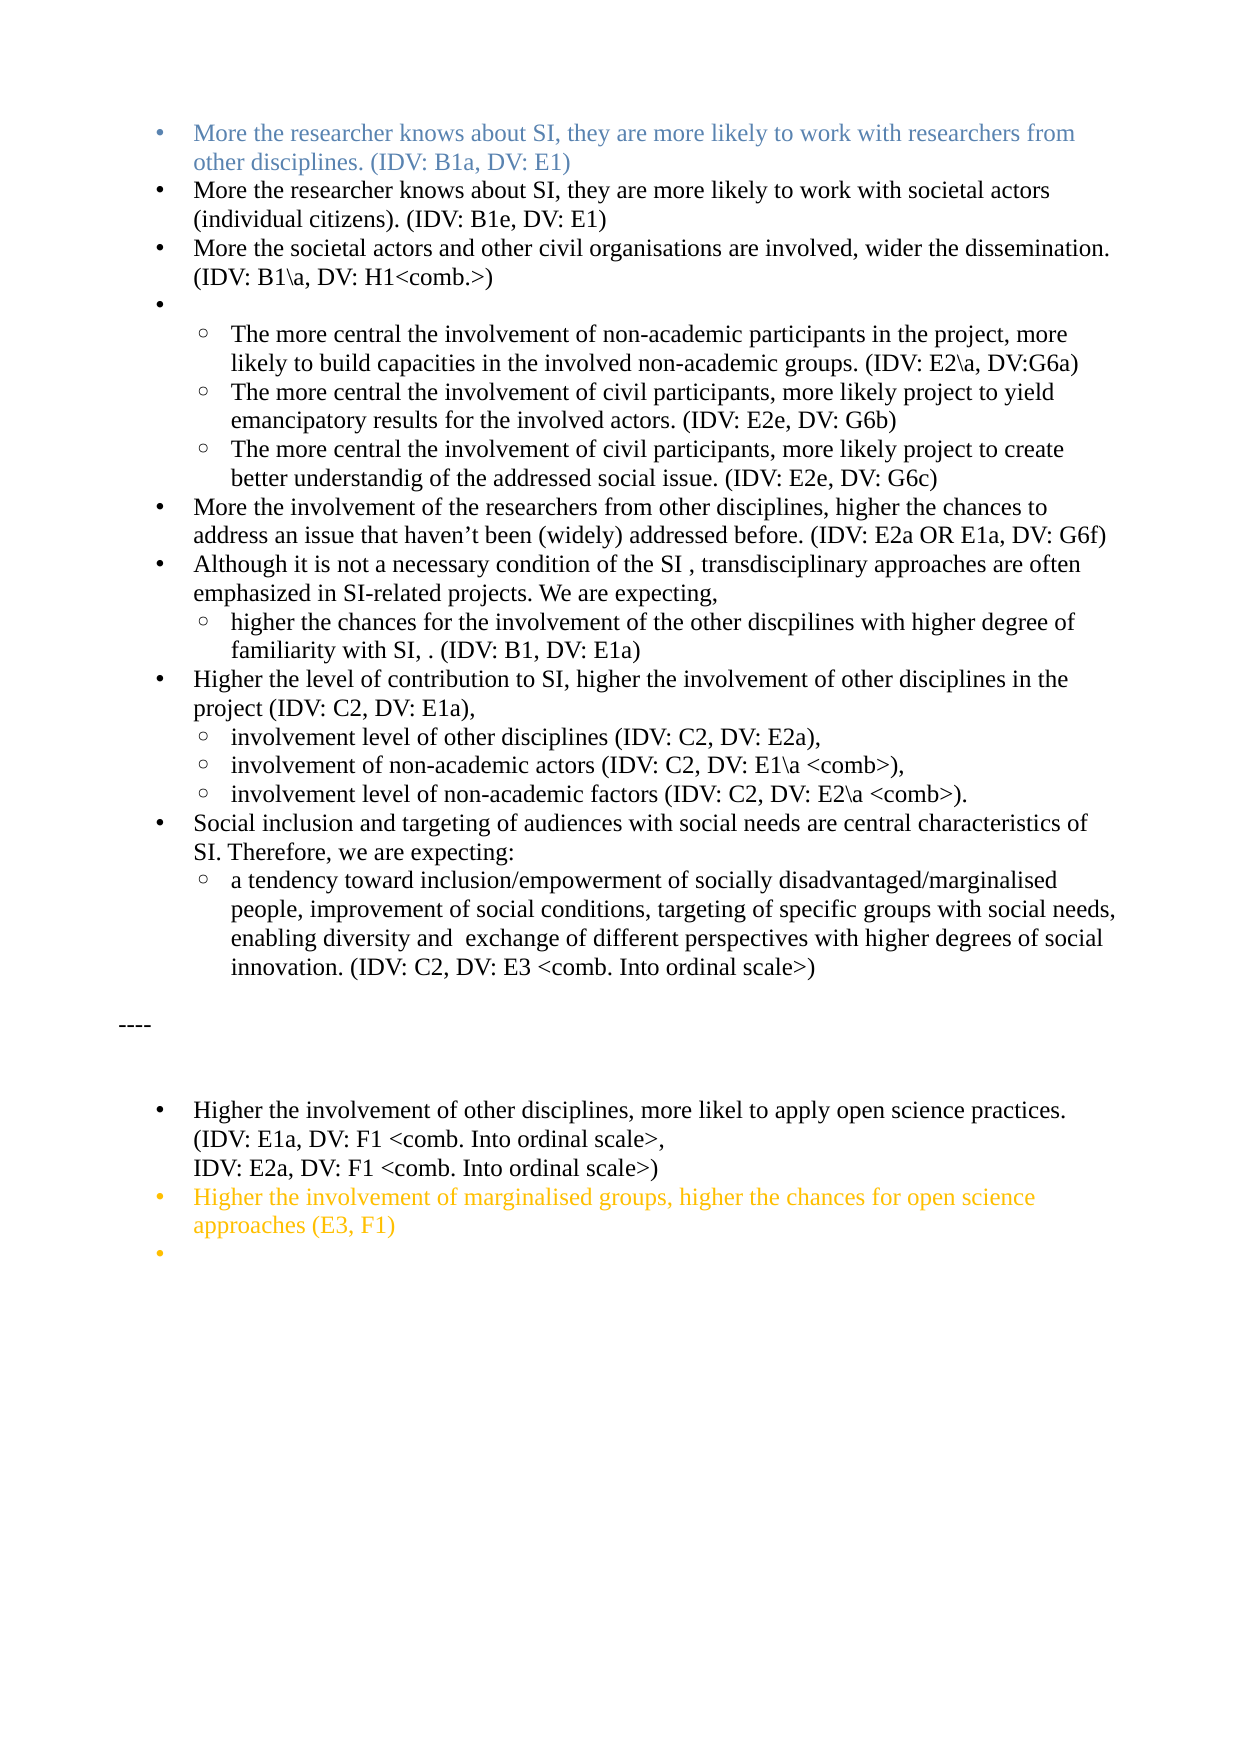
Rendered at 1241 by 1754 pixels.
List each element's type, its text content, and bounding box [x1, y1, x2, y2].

list involvement level of other disciplines (IDV: C2, DV: E2a), [193, 722, 1122, 751]
list Higher the involvement of marginalised groups, higher the chances for open science approaches (E3, F1) [156, 1182, 1122, 1239]
list Social inclusion and targeting of audiences with social needs are central characteristics of SI. Therefore, we are expecting: [156, 808, 1122, 866]
list Higher the level of contribution to SI, higher the involvement of other disciplines in the project (IDV: C2, DV: E1a), [156, 664, 1122, 722]
list The more central the involvement of non-academic participants in the project, more likely to build capacities in the involved non-academic groups. (IDV: E2\a, DV:G6a) [193, 319, 1122, 377]
list Higher the involvement of other disciplines, more likel to apply open science practices. (IDV: E1a, DV: F1 <comb. Into ordinal scale>, [156, 1096, 1122, 1153]
list Although it is not a necessary condition of the SI , transdisciplinary approaches are often emphasized in SI-related projects. We are expecting, [156, 549, 1122, 607]
list The more central the involvement of civil participants, more likely project to yield emancipatory results for the involved actors. (IDV: E2e, DV: G6b) [193, 377, 1122, 434]
list involvement of non-academic actors (IDV: C2, DV: E1\a <comb>), [193, 751, 1122, 779]
list More the researcher knows about SI, they are more likely to work with societal actors (individual citizens). (IDV: B1e, DV: E1) [156, 176, 1122, 233]
list involvement level of non-academic factors (IDV: C2, DV: E2\a <comb>). [193, 779, 1122, 808]
list The more central the involvement of civil participants, more likely project to create better understandig of the addressed social issue. (IDV: E2e, DV: G6c) [193, 434, 1122, 492]
list More the involvement of the researchers from other disciplines, higher the chances to address an issue that haven’t been (widely) addressed before. (IDV: E2a OR E1a, DV: G6f) [156, 492, 1122, 549]
list More the researcher knows about SI, they are more likely to work with researchers from other disciplines. (IDV: B1a, DV: E1) [156, 118, 1122, 176]
list More the societal actors and other civil organisations are involved, wider the dissemination. (IDV: B1\a, DV: H1<comb.>) [156, 233, 1122, 291]
list IDV: E2a, DV: F1 <comb. Into ordinal scale>) [156, 1153, 1122, 1182]
list higher the chances for the involvement of the other discpilines with higher degree of familiarity with SI, . (IDV: B1, DV: E1a) [193, 607, 1122, 664]
list a tendency toward inclusion/empowerment of socially disadvantaged/marginalised people, improvement of social conditions, targeting of specific groups with social needs, enabling diversity and exchange of different perspectives with higher degrees of social innovation. (IDV: C2, DV: E3 <comb. Into ordinal scale>) [193, 866, 1122, 981]
text ---- [118, 1009, 1122, 1038]
